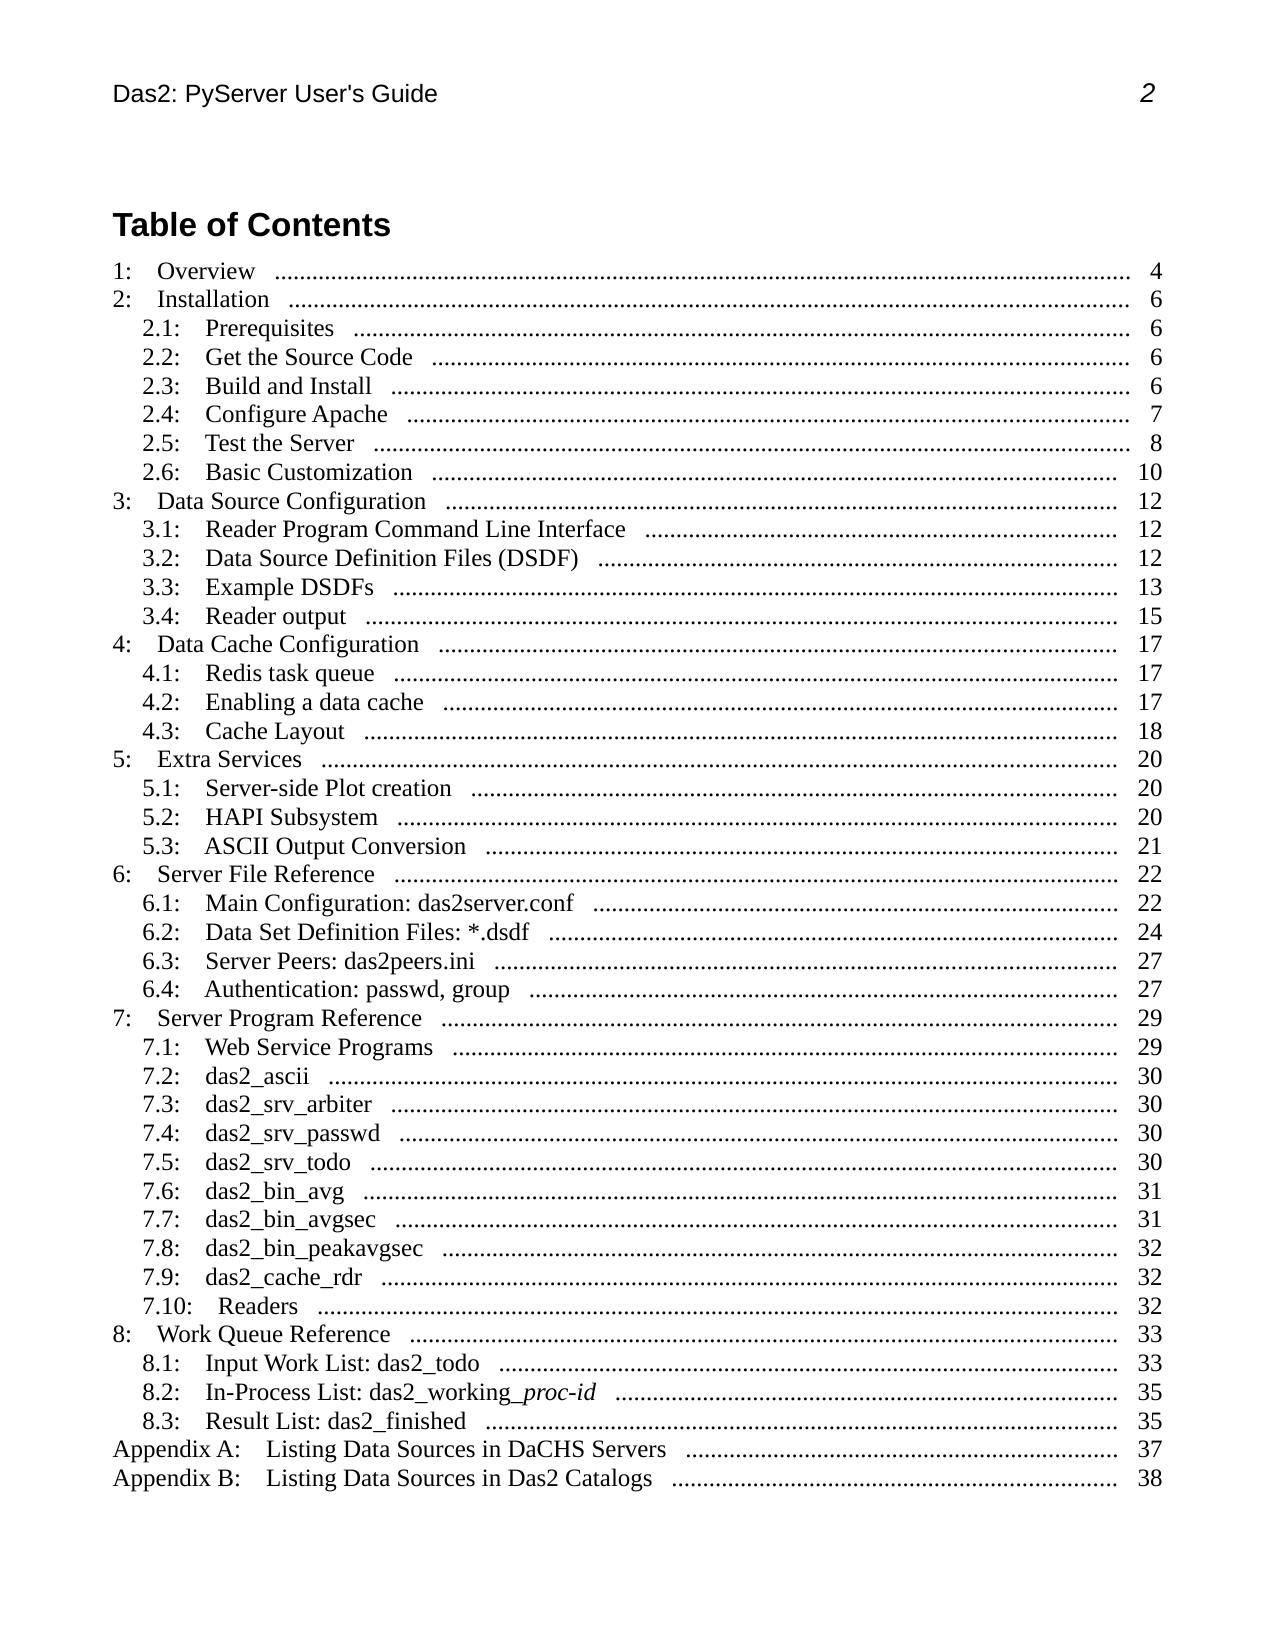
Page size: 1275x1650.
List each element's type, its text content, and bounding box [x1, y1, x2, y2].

text 7.10: Readers 32 [142, 1291, 1162, 1319]
text 4.2: Enabling a data cache 17 [142, 687, 1162, 716]
text 8.2: In-Process List: das2_working_proc-id 35 [142, 1377, 1162, 1406]
text Appendix A: Listing Data Sources in DaCHS Servers 37 [112, 1434, 1162, 1463]
text 1: Overview 4 [112, 256, 1162, 284]
subtitle Table of Contents [112, 205, 1162, 243]
text 2.6: Basic Customization 10 [142, 457, 1162, 486]
text 2.3: Build and Install 6 [142, 371, 1162, 399]
text 7.3: das2_srv_arbiter 30 [142, 1089, 1162, 1118]
text 3.4: Reader output 15 [142, 601, 1162, 629]
text 8.1: Input Work List: das2_todo 33 [142, 1348, 1162, 1377]
text 2.1: Prerequisites 6 [142, 313, 1162, 342]
text 4.3: Cache Layout 18 [142, 716, 1162, 744]
text Appendix B: Listing Data Sources in Das2 Catalogs 38 [112, 1463, 1162, 1492]
text 6.3: Server Peers: das2peers.ini 27 [142, 946, 1162, 974]
text 7.5: das2_srv_todo 30 [142, 1147, 1162, 1176]
text 7.2: das2_ascii 30 [142, 1061, 1162, 1089]
text 4.1: Redis task queue 17 [142, 658, 1162, 687]
text 7: Server Program Reference 29 [112, 1003, 1162, 1032]
text 5.1: Server-side Plot creation 20 [142, 773, 1162, 802]
text 5: Extra Services 20 [112, 744, 1162, 773]
text 3: Data Source Configuration 12 [112, 486, 1162, 514]
text 3.3: Example DSDFs 13 [142, 572, 1162, 601]
text 5.3: ASCII Output Conversion 21 [142, 831, 1162, 859]
text 7.6: das2_bin_avg 31 [142, 1176, 1162, 1204]
text 3.2: Data Source Definition Files (DSDF) 12 [142, 543, 1162, 572]
text 7.4: das2_srv_passwd 30 [142, 1118, 1162, 1147]
text 7.8: das2_bin_peakavgsec 32 [142, 1233, 1162, 1262]
text 7.1: Web Service Programs 29 [142, 1032, 1162, 1061]
text 8.3: Result List: das2_finished 35 [142, 1406, 1162, 1434]
text 4: Data Cache Configuration 17 [112, 629, 1162, 658]
text 5.2: HAPI Subsystem 20 [142, 802, 1162, 831]
text 7.7: das2_bin_avgsec 31 [142, 1204, 1162, 1233]
text 2.5: Test the Server 8 [142, 428, 1162, 457]
text 6.1: Main Configuration: das2server.conf 22 [142, 888, 1162, 917]
text 2.4: Configure Apache 7 [142, 399, 1162, 428]
text 2.2: Get the Source Code 6 [142, 342, 1162, 371]
text 6: Server File Reference 22 [112, 859, 1162, 888]
text 6.4: Authentication: passwd, group 27 [142, 974, 1162, 1003]
text 8: Work Queue Reference 33 [112, 1319, 1162, 1348]
text 2: Installation 6 [112, 284, 1162, 313]
text 3.1: Reader Program Command Line Interface 12 [142, 514, 1162, 543]
text 6.2: Data Set Definition Files: *.dsdf 24 [142, 917, 1162, 946]
text 7.9: das2_cache_rdr 32 [142, 1262, 1162, 1291]
